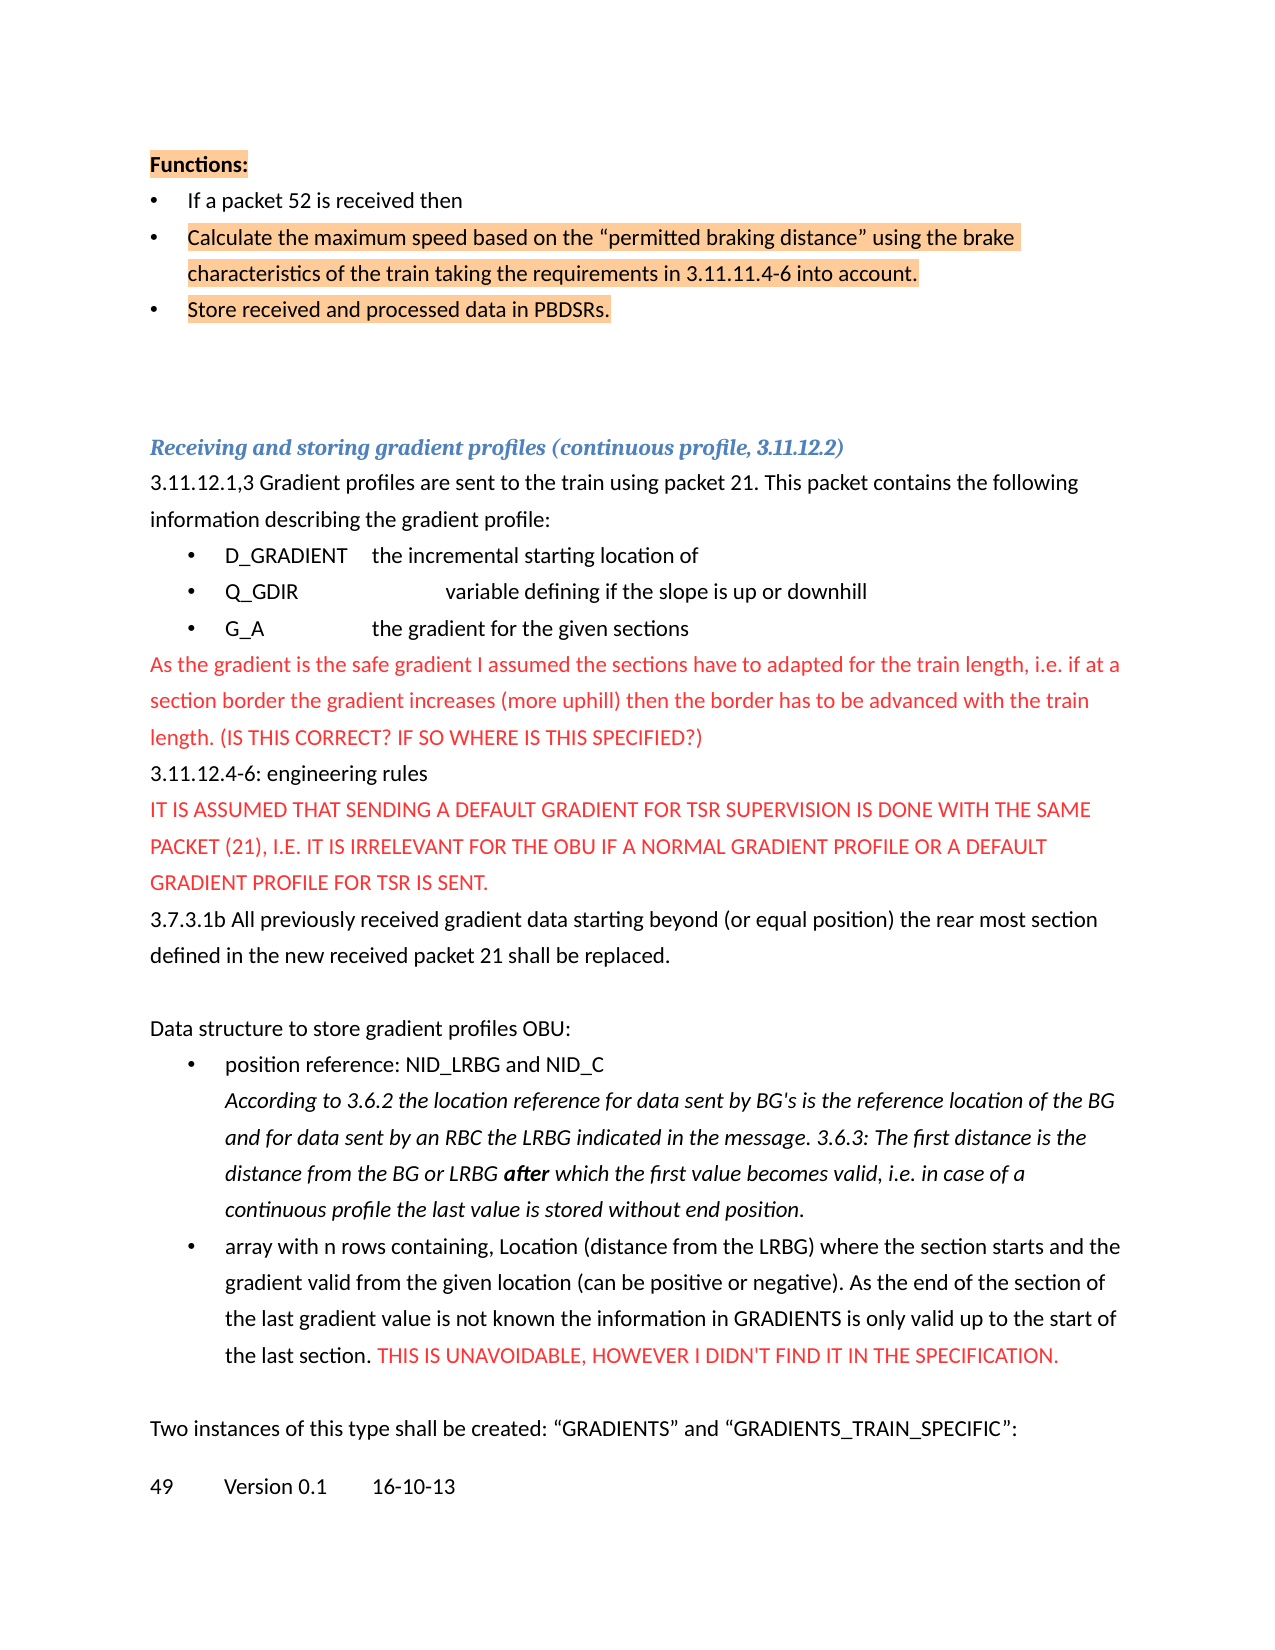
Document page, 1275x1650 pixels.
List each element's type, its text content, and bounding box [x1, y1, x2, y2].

list G_A the gradient for the given sections [187, 614, 1125, 642]
text 3.11.12.4-6: engineering rules [150, 759, 1125, 787]
text Functions: [150, 150, 1125, 178]
text 3.11.12.1,3 Gradient profiles are sent to the train using packet 21. This packet contains the following information describing the gradient profile: [150, 468, 1125, 533]
subtitle Receiving and storing gradient profiles (continuous profile, 3.11.12.2) [150, 434, 1125, 461]
text As the gradient is the safe gradient I assumed the sections have to adapted for the train length, i.e. if at a section border the gradient increases (more uphill) then the border has to be advanced with the train length. (IS THIS CORRECT? IF SO WHERE IS THIS SPECIFIED?) [150, 650, 1125, 751]
list If a packet 52 is received then [150, 186, 1125, 214]
list Q_GDIR variable defining if the slope is up or downhill [187, 577, 1125, 606]
text 3.7.3.1b All previously received gradient data starting beyond (or equal position) the rear most section defined in the new received packet 21 shall be replaced. [150, 905, 1125, 969]
list array with n rows containing, Location (distance from the LRBG) where the section starts and the gradient valid from the given location (can be positive or negative). As the end of the section of the last gradient value is not known the information in GRADIENTS is only valid up to the start of the last section. THIS IS UNAVOIDABLE, HOWEVER I DIDN'T FIND IT IN THE SPECIFICATION. [187, 1232, 1125, 1369]
text Two instances of this type shall be created: “GRADIENTS” and “GRADIENTS_TRAIN_SPECIFIC”: [150, 1414, 1125, 1442]
text IT IS ASSUMED THAT SENDING A DEFAULT GRADIENT FOR TSR SUPERVISION IS DONE WITH THE SAME PACKET (21), I.E. IT IS IRRELEVANT FOR THE OBU IF A NORMAL GRADIENT PROFILE OR A DEFAULT GRADIENT PROFILE FOR TSR IS SENT. [150, 796, 1125, 896]
text Data structure to store gradient profiles OBU: [150, 1014, 1125, 1042]
list Store received and processed data in PBDSRs. [150, 295, 1125, 323]
list Calculate the maximum speed based on the “permitted braking distance” using the brake characteristics of the train taking the requirements in 3.11.11.4-6 into account. [150, 223, 1125, 287]
list D_GRADIENT the incremental starting location of [187, 541, 1125, 569]
list position reference: NID_LRBG and NID_C According to 3.6.2 the location reference for data sent by BG's is the reference location of the BG and for data sent by an RBC the LRBG indicated in the message. 3.6.3: The first distance is the distance from the BG or LRBG after which the first value becomes valid, i.e. in case of a continuous profile the last value is stored without end position. [187, 1050, 1125, 1223]
